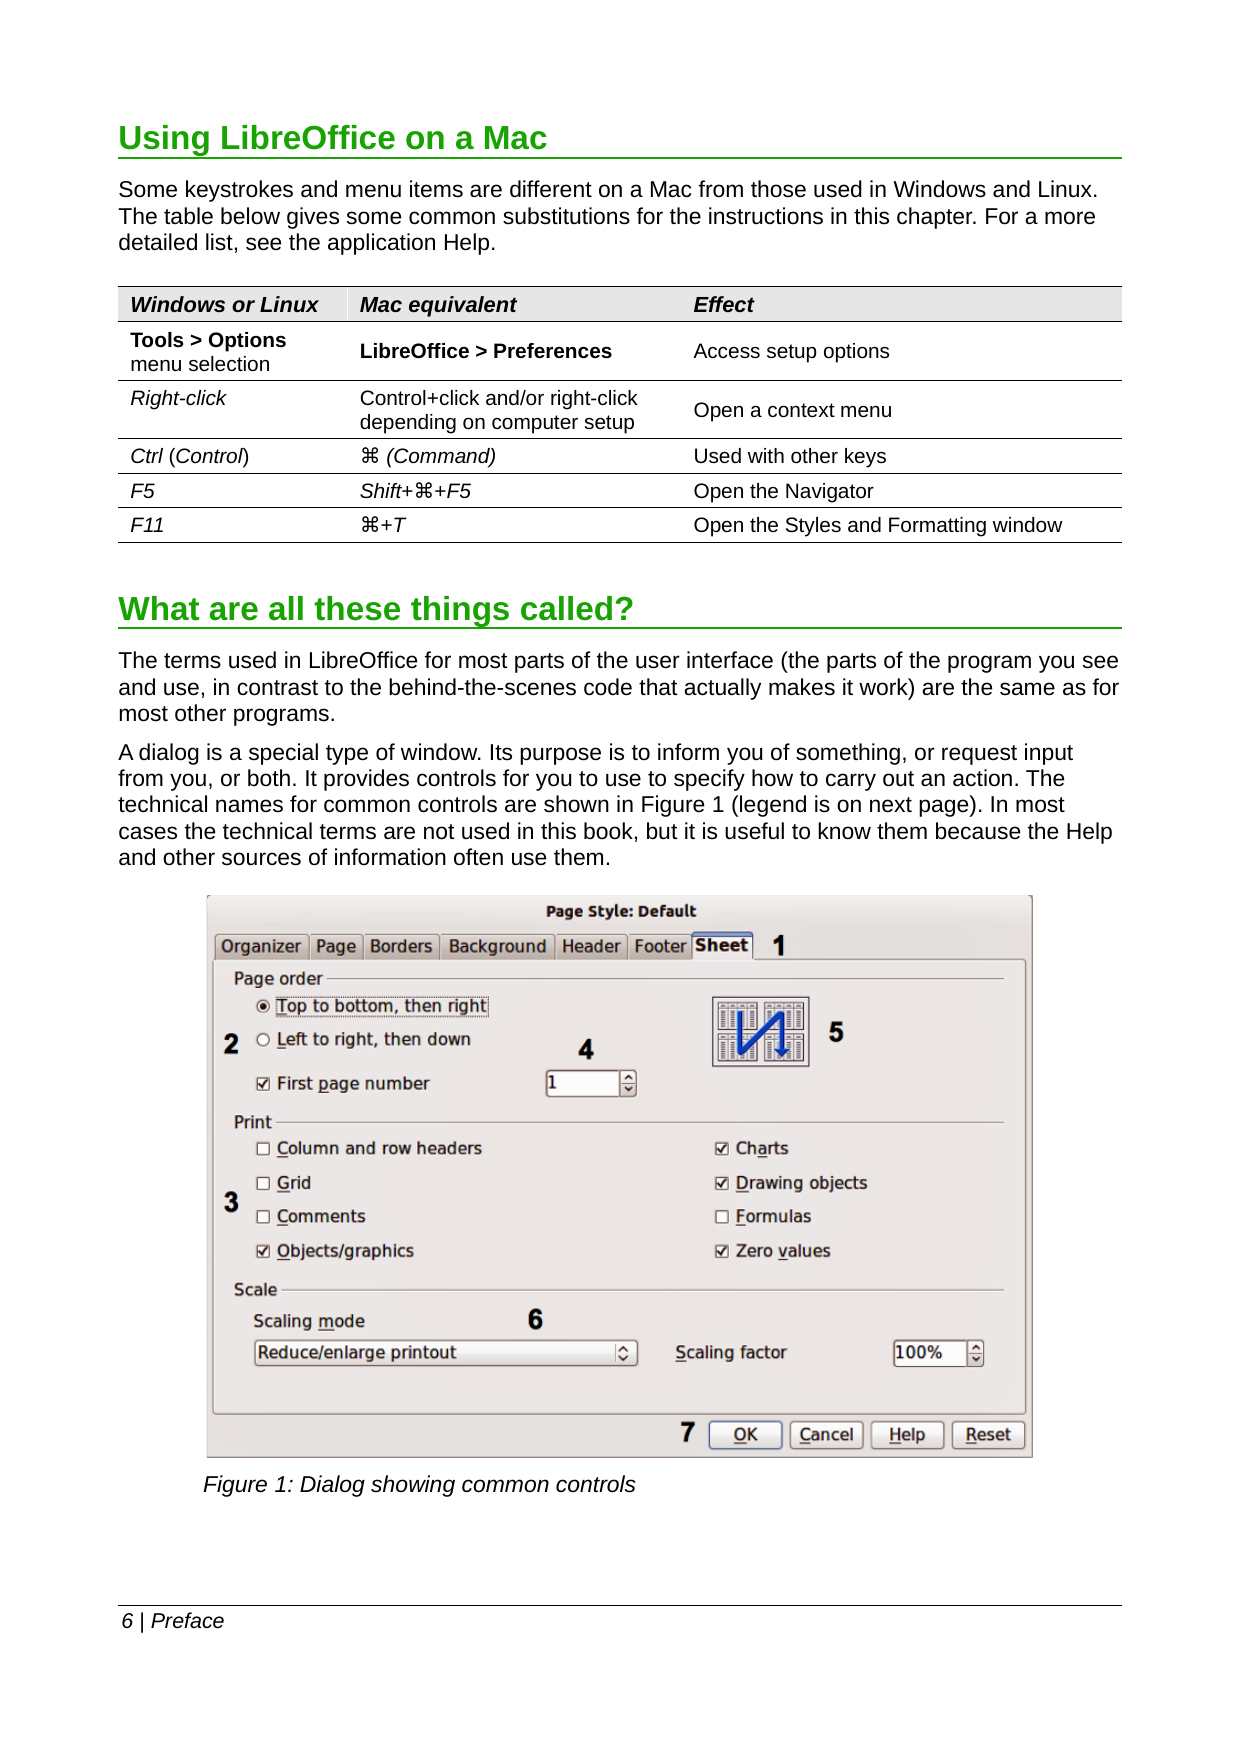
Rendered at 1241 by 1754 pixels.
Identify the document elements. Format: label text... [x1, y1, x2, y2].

table_cell Used with other keys [681, 439, 1122, 473]
table_cell Access setup options [681, 322, 1122, 380]
table_cell ⌘ (Command) [348, 439, 681, 473]
subtitle Using LibreOffice on a Mac [118, 118, 1122, 157]
subtitle What are all these things called? [118, 589, 1122, 627]
table_header Effect [681, 287, 1122, 321]
table_cell F5 [118, 474, 347, 507]
table_cell ⌘+T [348, 508, 681, 542]
text A dialog is a special type of window. Its purpose is to inform you of something, or request input from you, or both. It provides controls for you to use to specify how to carry out an action. The technical names for common controls are shown in Figure 1 (legend is on next page). In most cases the technical terms are not used in this book, but it is useful to know them because the Help and other sources of information often use them. [118, 739, 1122, 871]
text The terms used in LibreOffice for most parts of the user interface (the parts of the program you see and use, in contrast to the behind-the-scenes code that actually makes it work) are the same as for most other programs. [118, 647, 1122, 726]
table_header Mac equivalent [348, 287, 681, 321]
table_cell LibreOffice > Preferences [348, 322, 681, 380]
text Some keystrokes and menu items are different on a Mac from those used in Windows and Linux. The table below gives some common substitutions for the instructions in this chapter. For a more detailed list, see the application Help. [118, 176, 1122, 255]
table_header Windows or Linux [118, 287, 347, 321]
table_cell Open a context menu [681, 381, 1122, 438]
picture [206, 895, 1034, 1459]
table_cell Ctrl (Control) [118, 439, 347, 473]
table_cell Shift+⌘+F5 [348, 474, 681, 507]
table_cell Right-click [118, 381, 347, 438]
table_cell F11 [118, 508, 347, 542]
table_cell Control+click and/or right-click depending on computer setup [348, 381, 681, 438]
table_cell Open the Styles and Formatting window [681, 508, 1122, 542]
table_cell Tools > Options menu selection [118, 322, 347, 380]
table_cell Open the Navigator [681, 474, 1122, 507]
text Figure 1: Dialog showing common controls [203, 1471, 1037, 1497]
